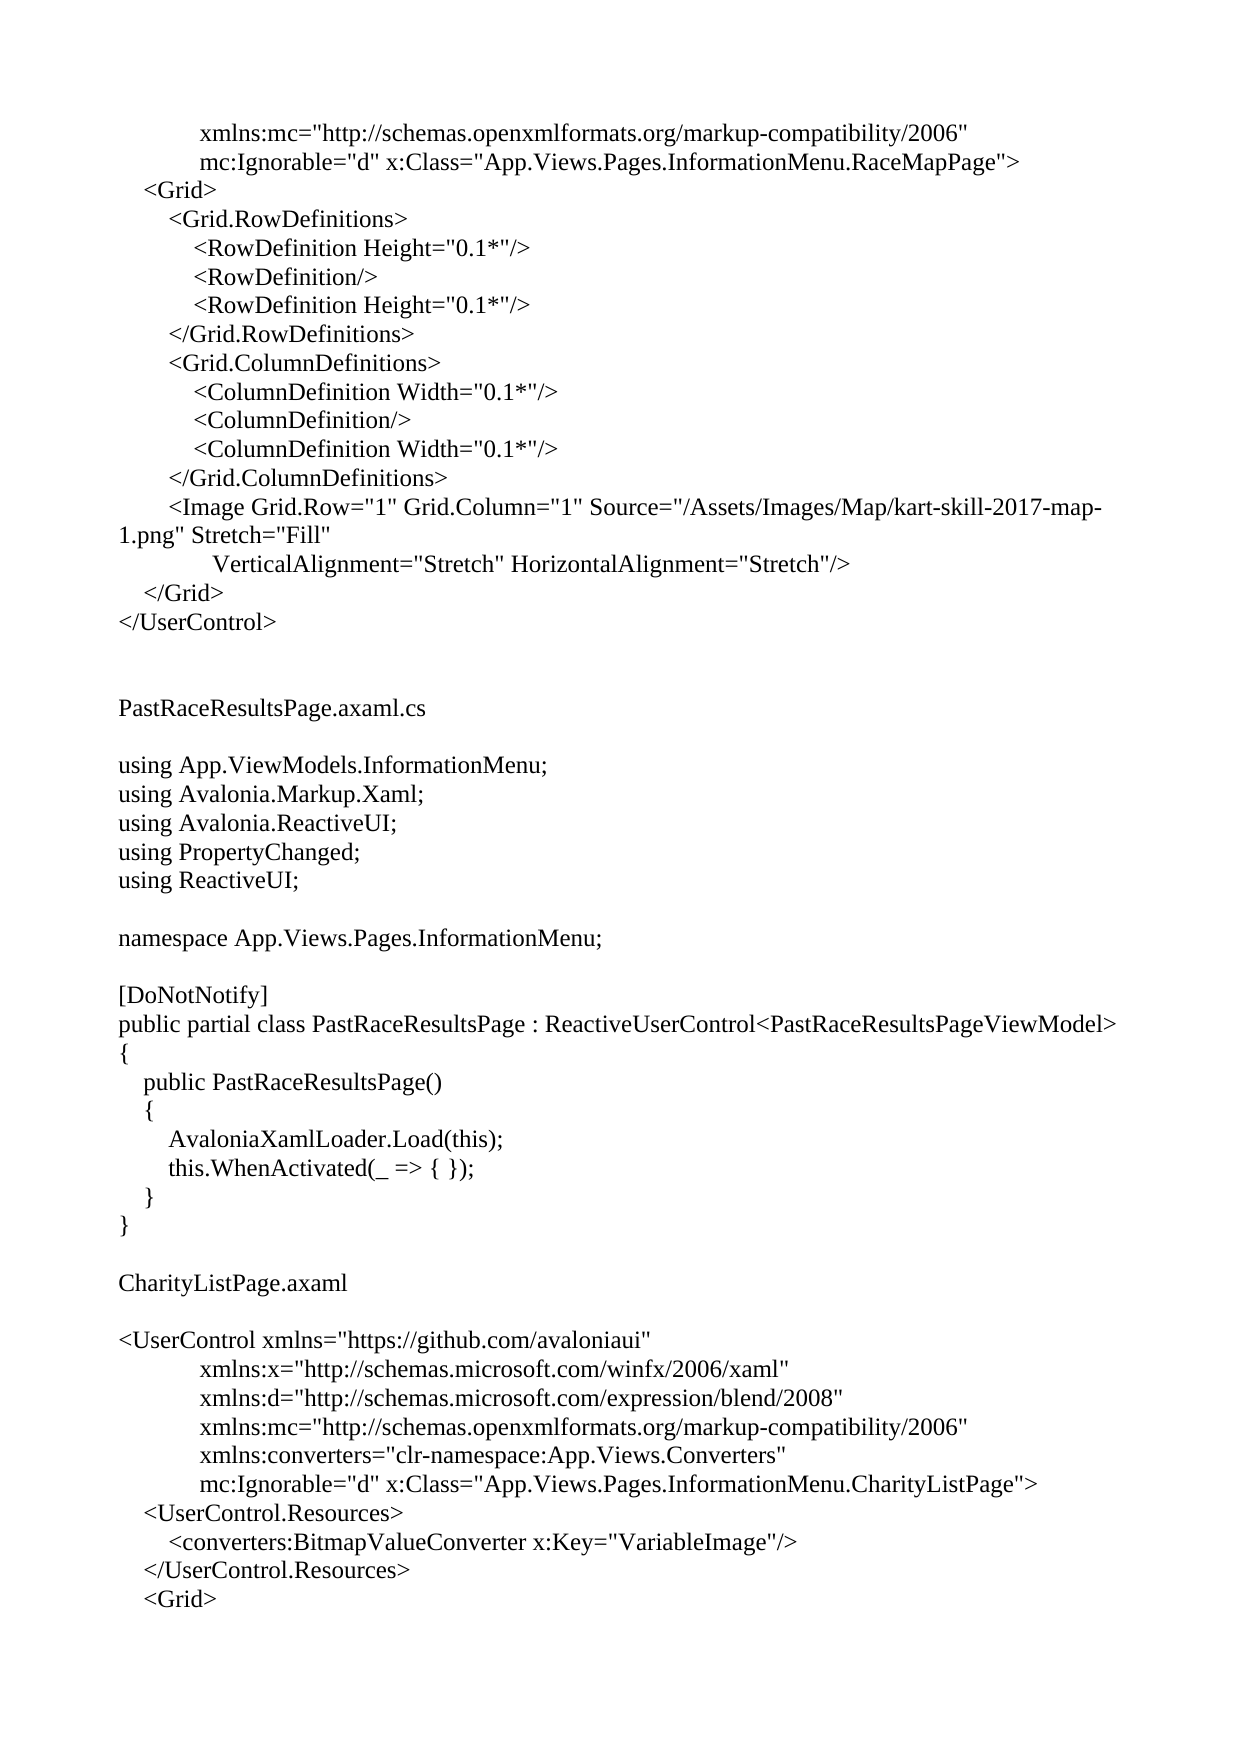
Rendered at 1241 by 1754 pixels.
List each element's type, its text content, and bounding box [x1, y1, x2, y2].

subtitle PastRaceResultsPage.axaml.cs [118, 693, 1122, 751]
subtitle using App.ViewModels.InformationMenu; using Avalonia.Markup.Xaml; using Avalonia.ReactiveUI; using PropertyChanged; using ReactiveUI; namespace App.Views.Pages.InformationMenu; [DoNotNotify] public partial class PastRaceResultsPage : ReactiveUserControl<PastRaceResultsPageViewModel> { public PastRaceResultsPage() { AvaloniaXamlLoader.Load(this); this.WhenActivated(_ => { }); } } [118, 751, 1122, 1268]
subtitle CharityListPage.axaml [118, 1268, 1122, 1326]
subtitle <UserControl xmlns="https://github.com/avaloniaui" xmlns:x="http://schemas.microsoft.com/winfx/2006/xaml" xmlns:d="http://schemas.microsoft.com/expression/blend/2008" xmlns:mc="http://schemas.openxmlformats.org/markup-compatibility/2006" xmlns:converters="clr-namespace:App.Views.Converters" mc:Ignorable="d" x:Class="App.Views.Pages.InformationMenu.CharityListPage"> <UserControl.Resources> <converters:BitmapValueConverter x:Key="VariableImage"/> </UserControl.Resources> <Grid> [118, 1326, 1122, 1613]
subtitle xmlns:mc="http://schemas.openxmlformats.org/markup-compatibility/2006" mc:Ignorable="d" x:Class="App.Views.Pages.InformationMenu.RaceMapPage"> <Grid> <Grid.RowDefinitions> <RowDefinition Height="0.1*"/> <RowDefinition/> <RowDefinition Height="0.1*"/> </Grid.RowDefinitions> <Grid.ColumnDefinitions> <ColumnDefinition Width="0.1*"/> <ColumnDefinition/> <ColumnDefinition Width="0.1*"/> </Grid.ColumnDefinitions> <Image Grid.Row="1" Grid.Column="1" Source="/Assets/Images/Map/kart-skill-2017-map-1.png" Stretch="Fill" VerticalAlignment="Stretch" HorizontalAlignment="Stretch"/> </Grid> </UserControl> [118, 118, 1122, 693]
